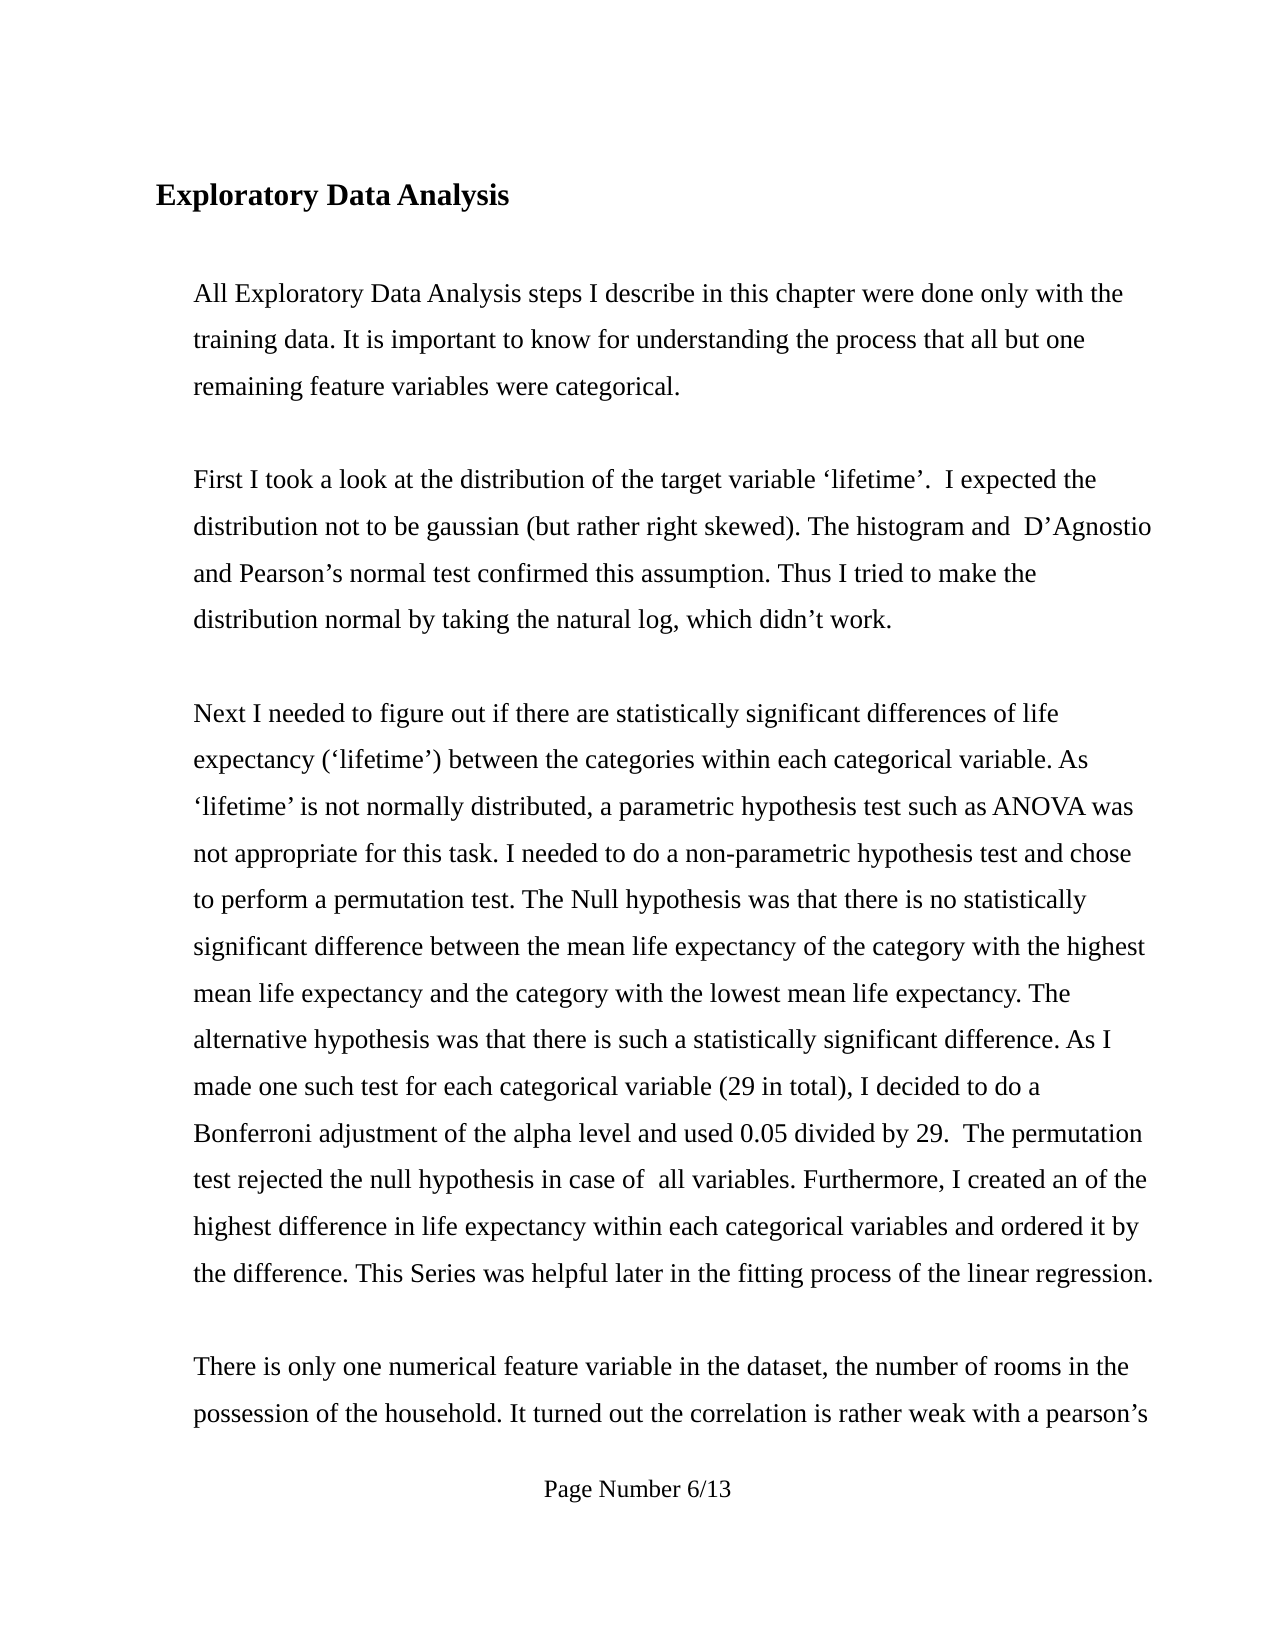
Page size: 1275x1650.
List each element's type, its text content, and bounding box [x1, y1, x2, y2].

text Next I needed to figure out if there are statistically significant differences of life expectancy (‘lifetime’) between the categories within each categorical variable. As ‘lifetime’ is not normally distributed, a parametric hypothesis test such as ANOVA was not appropriate for this task. I needed to do a non-parametric hypothesis test and chose to perform a permutation test. The Null hypothesis was that there is no statistically significant difference between the mean life expectancy of the category with the highest mean life expectancy and the category with the lowest mean life expectancy. The alternative hypothesis was that there is such a statistically significant difference. As I made one such test for each categorical variable (29 in total), I decided to do a Bonferroni adjustment of the alpha level and used 0.05 divided by 29. The permutation test rejected the null hypothesis in case of all variables. Furthermore, I created an of the highest difference in life expectancy within each categorical variables and ordered it by the difference. This Series was helpful later in the fitting process of the linear regression. [193, 697, 1157, 1288]
text First I took a look at the distribution of the target variable ‘lifetime’. I expected the distribution not to be gaussian (but rather right skewed). The histogram and D’Agnostio and Pearson’s normal test confirmed this assumption. Thus I tried to make the distribution normal by taking the natural log, which didn’t work. [193, 463, 1157, 635]
text Exploratory Data Analysis [156, 176, 1157, 212]
text There is only one numerical feature variable in the dataset, the number of rooms in the possession of the household. It turned out the correlation is rather weak with a pearson’s [193, 1350, 1157, 1428]
text All Exploratory Data Analysis steps I describe in this chapter were done only with the training data. It is important to know for understanding the process that all but one remaining feature variables were categorical. [193, 277, 1157, 401]
